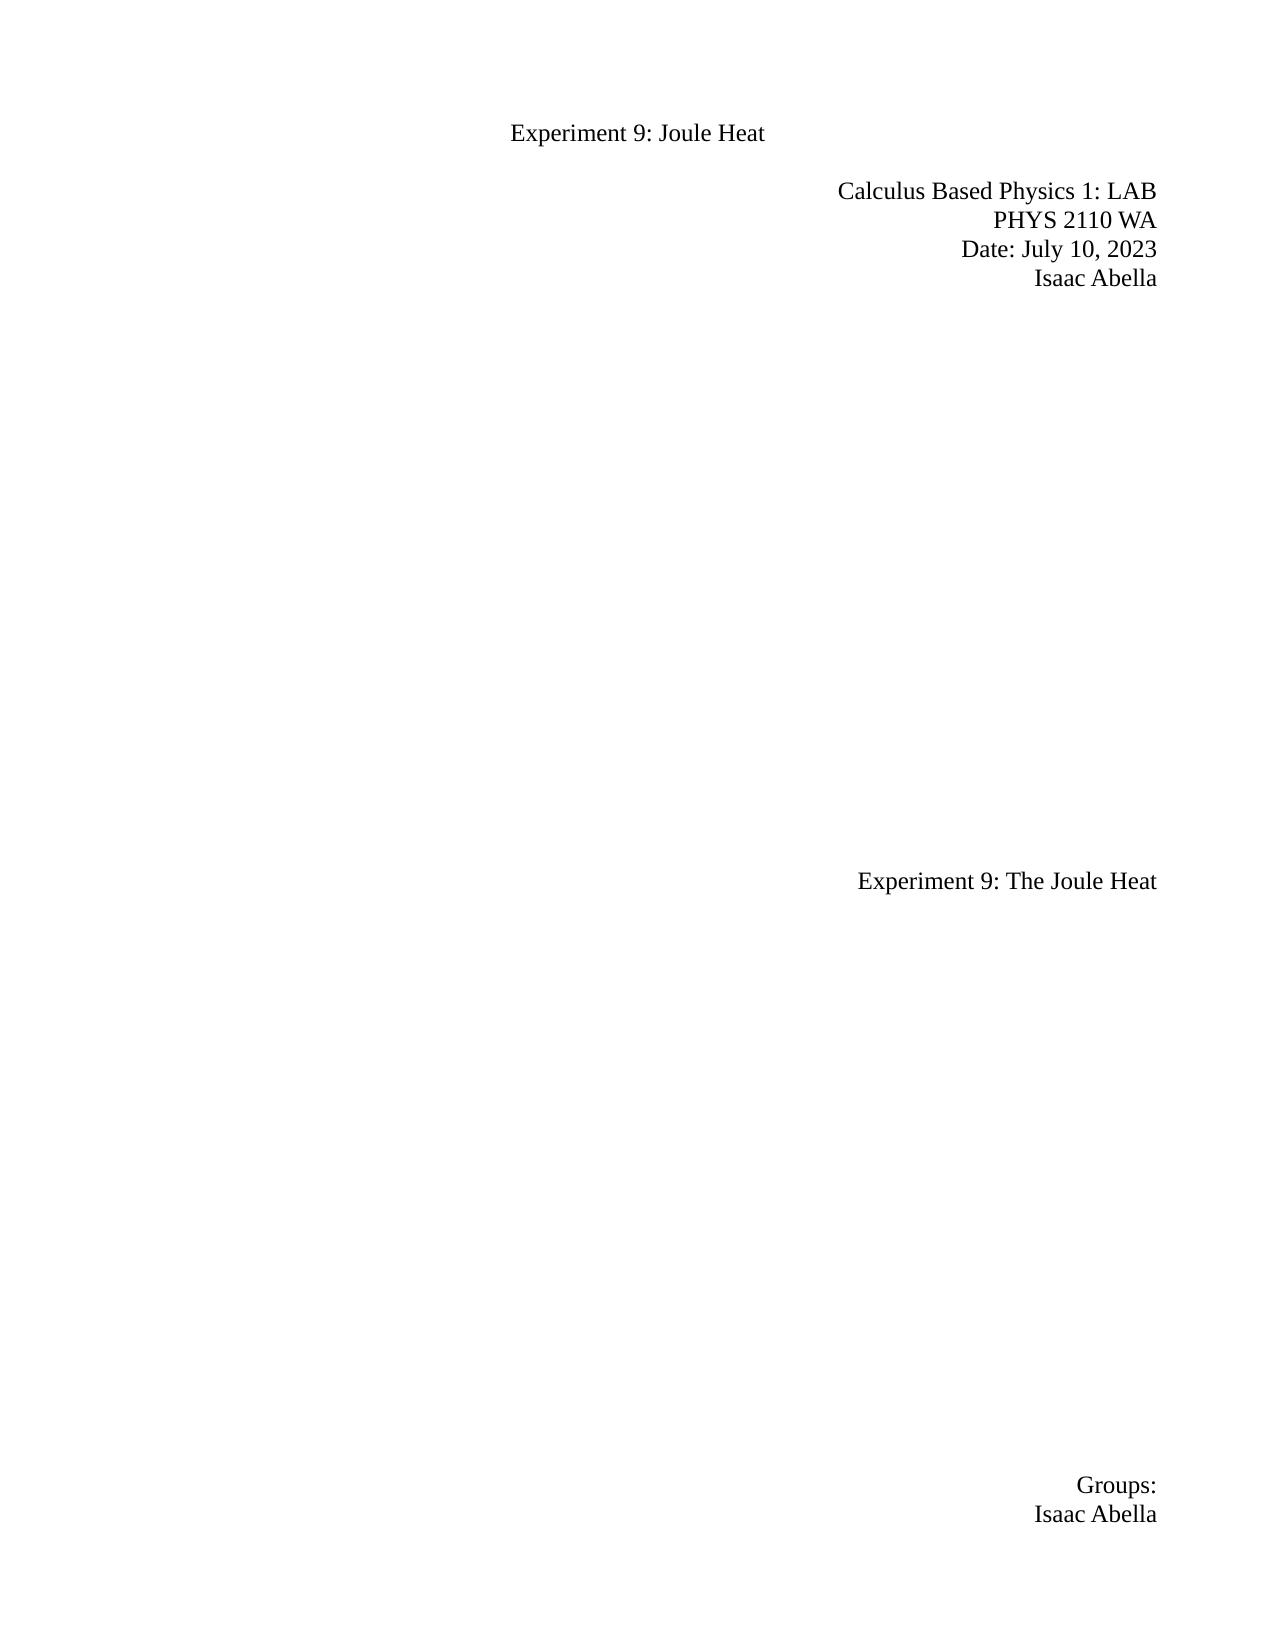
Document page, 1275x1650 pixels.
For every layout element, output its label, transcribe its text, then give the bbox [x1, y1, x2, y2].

text Isaac Abella [118, 1499, 1157, 1528]
text PHYS 2110 WA [118, 205, 1157, 234]
text Calculus Based Physics 1: LAB [118, 176, 1157, 205]
text Experiment 9: The Joule Heat [118, 866, 1157, 895]
text Groups: [118, 1470, 1157, 1499]
text Isaac Abella [118, 263, 1157, 291]
text Date: July 10, 2023 [118, 234, 1157, 263]
